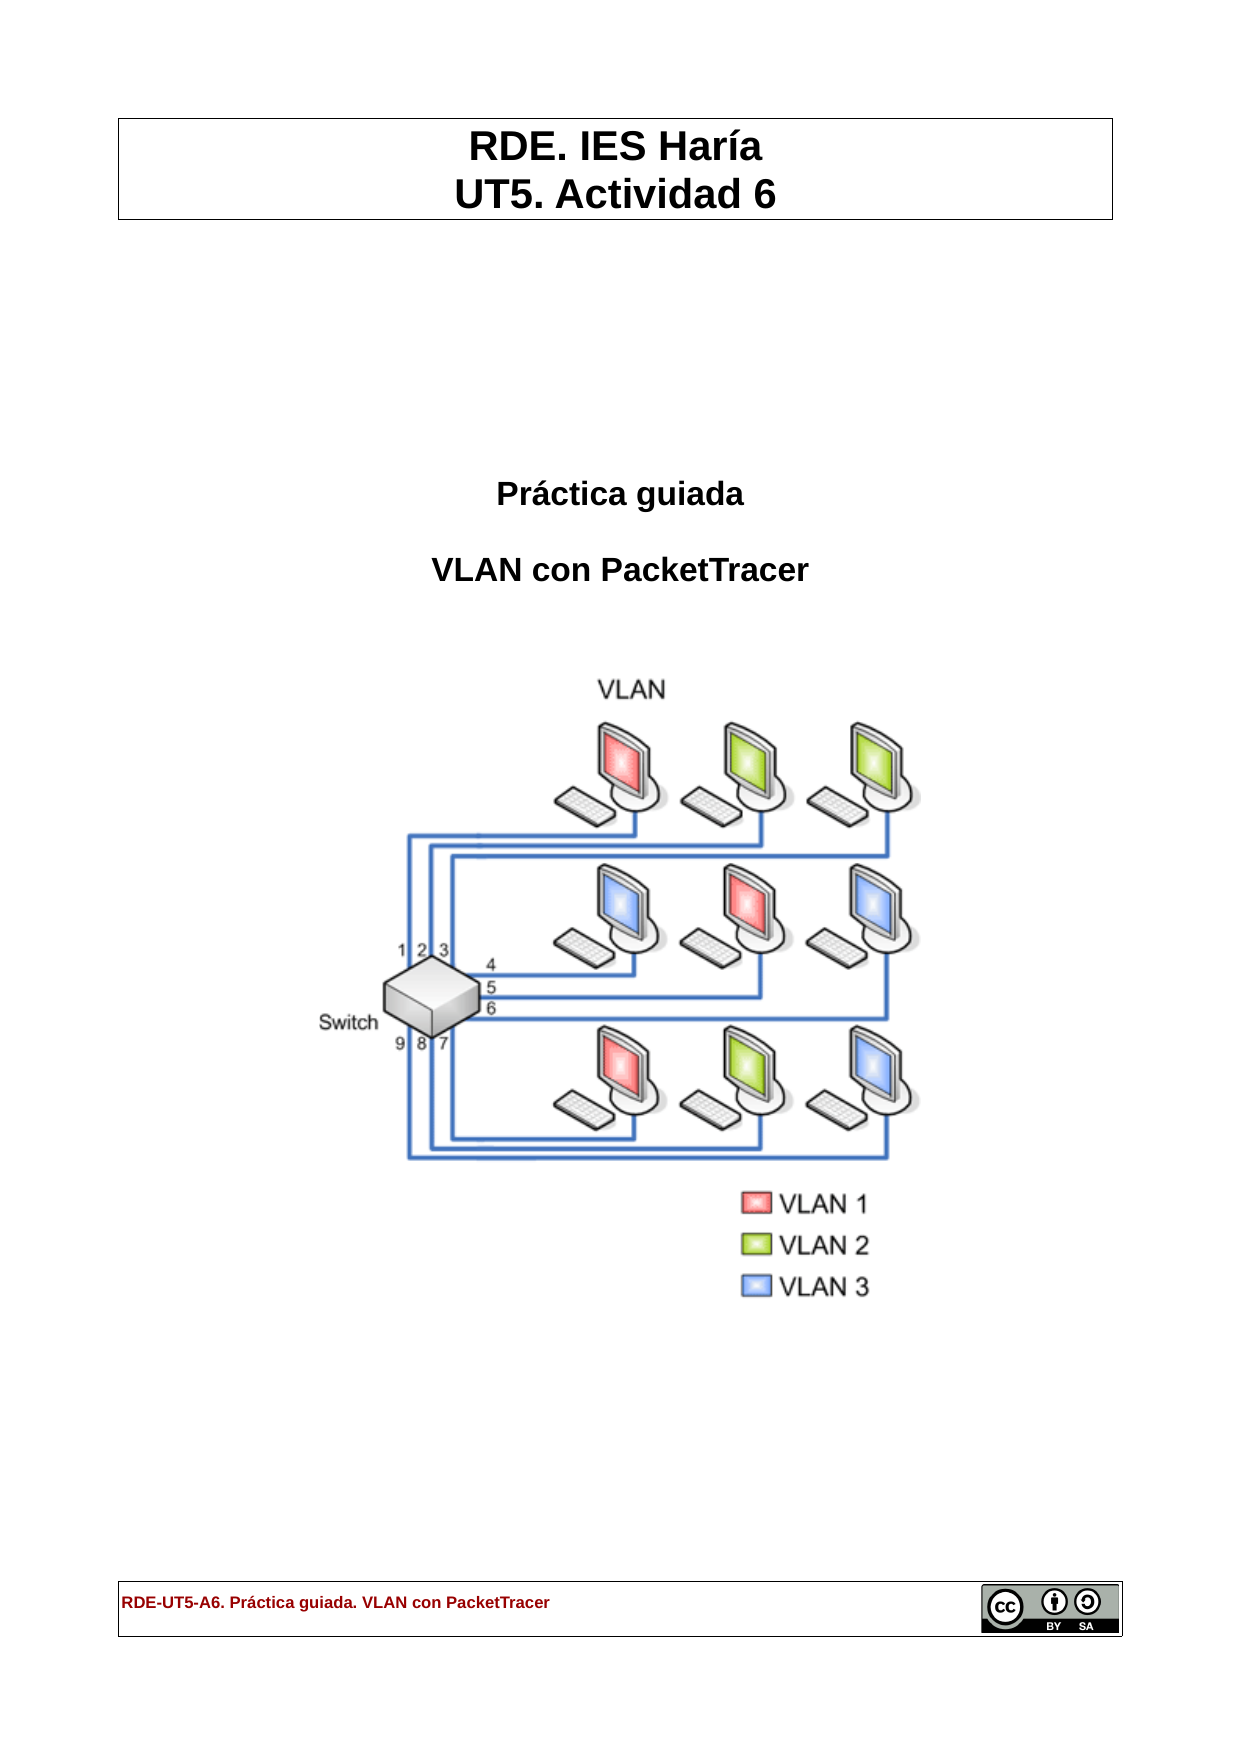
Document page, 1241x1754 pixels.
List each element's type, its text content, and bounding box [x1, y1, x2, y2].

picture [319, 672, 921, 1305]
picture [981, 1584, 1119, 1633]
text UT5. Actividad 6 [119, 166, 1112, 219]
subtitle Práctica guiada [118, 474, 1122, 512]
text RDE. IES Haría [119, 119, 1112, 166]
subtitle VLAN con PacketTracer [118, 550, 1122, 588]
